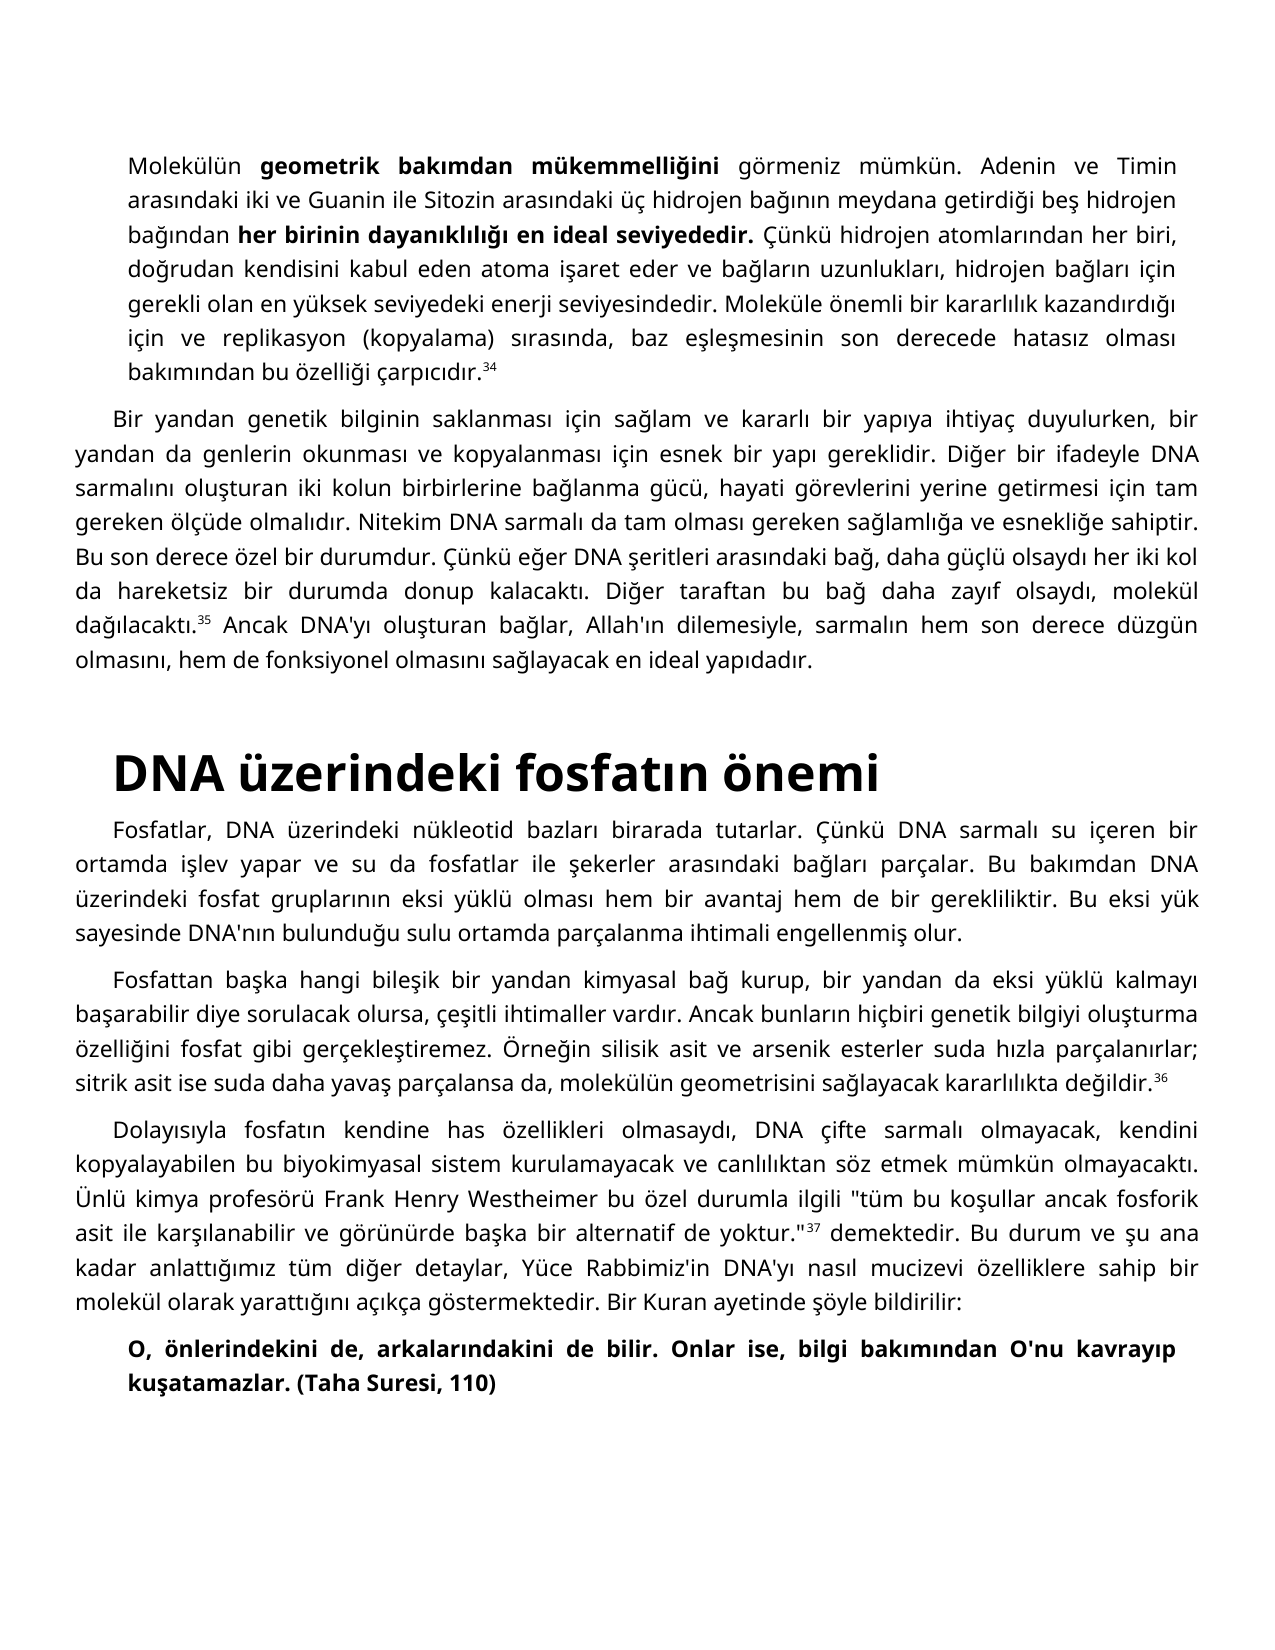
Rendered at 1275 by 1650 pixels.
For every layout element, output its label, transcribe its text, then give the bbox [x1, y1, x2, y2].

text Molekülün geometrik bakımdan mükemmelliğini görmeniz mümkün. Adenin ve Timin arasındaki iki ve Guanin ile Sitozin arasındaki üç hidrojen bağının meydana getirdiği beş hidrojen bağından her birinin dayanıklılığı en ideal seviyededir. Çünkü hidrojen atomlarından her biri, doğrudan kendisini kabul eden atoma işaret eder ve bağların uzunlukları, hidrojen bağları için gerekli olan en yüksek seviyedeki enerji seviyesindedir. Moleküle önemli bir kararlılık kazandırdığı için ve replikasyon (kopyalama) sırasında, baz eşleşmesinin son derecede hatasız olması bakımından bu özelliği çarpıcıdır.34 [127, 150, 1177, 387]
subtitle DNA üzerindeki fosfatın önemi [112, 737, 1200, 806]
text Fosfatlar, DNA üzerindeki nükleotid bazları birarada tutarlar. Çünkü DNA sarmalı su içeren bir ortamda işlev yapar ve su da fosfatlar ile şekerler arasındaki bağları parçalar. Bu bakımdan DNA üzerindeki fosfat gruplarının eksi yüklü olması hem bir avantaj hem de bir gerekliliktir. Bu eksi yük sayesinde DNA'nın bulunduğu sulu ortamda parçalanma ihtimali engellenmiş olur. [75, 814, 1200, 948]
text Fosfattan başka hangi bileşik bir yandan kimyasal bağ kurup, bir yandan da eksi yüklü kalmayı başarabilir diye sorulacak olursa, çeşitli ihtimaller vardır. Ancak bunların hiçbiri genetik bilgiyi oluşturma özelliğini fosfat gibi gerçekleştiremez. Örneğin silisik asit ve arsenik esterler suda hızla parçalanırlar; sitrik asit ise suda daha yavaş parçalansa da, molekülün geometrisini sağlayacak kararlılıkta değildir.36 [75, 964, 1200, 1098]
text Dolayısıyla fosfatın kendine has özellikleri olmasaydı, DNA çifte sarmalı olmayacak, kendini kopyalayabilen bu biyokimyasal sistem kurulamayacak ve canlılıktan söz etmek mümkün olmayacaktı. Ünlü kimya profesörü Frank Henry Westheimer bu özel durumla ilgili "tüm bu koşullar ancak fosforik asit ile karşılanabilir ve görünürde başka bir alternatif de yoktur."37 demektedir. Bu durum ve şu ana kadar anlattığımız tüm diğer detaylar, Yüce Rabbimiz'in DNA'yı nasıl mucizevi özelliklere sahip bir molekül olarak yarattığını açıkça göstermektedir. Bir Kuran ayetinde şöyle bildirilir: [75, 1114, 1200, 1317]
text Bir yandan genetik bilginin saklanması için sağlam ve kararlı bir yapıya ihtiyaç duyulurken, bir yandan da genlerin okunması ve kopyalanması için esnek bir yapı gereklidir. Diğer bir ifadeyle DNA sarmalını oluşturan iki kolun birbirlerine bağlanma gücü, hayati görevlerini yerine getirmesi için tam gereken ölçüde olmalıdır. Nitekim DNA sarmalı da tam olması gereken sağlamlığa ve esnekliğe sahiptir. Bu son derece özel bir durumdur. Çünkü eğer DNA şeritleri arasındaki bağ, daha güçlü olsaydı her iki kol da hareketsiz bir durumda donup kalacaktı. Diğer taraftan bu bağ daha zayıf olsaydı, molekül dağılacaktı.35 Ancak DNA'yı oluşturan bağlar, Allah'ın dilemesiyle, sarmalın hem son derece düzgün olmasını, hem de fonksiyonel olmasını sağlayacak en ideal yapıdadır. [75, 403, 1200, 675]
text O, önlerindekini de, arkalarındakini de bilir. Onlar ise, bilgi bakımından O'nu kavrayıp kuşatamazlar. (Taha Suresi, 110) [127, 1333, 1177, 1398]
